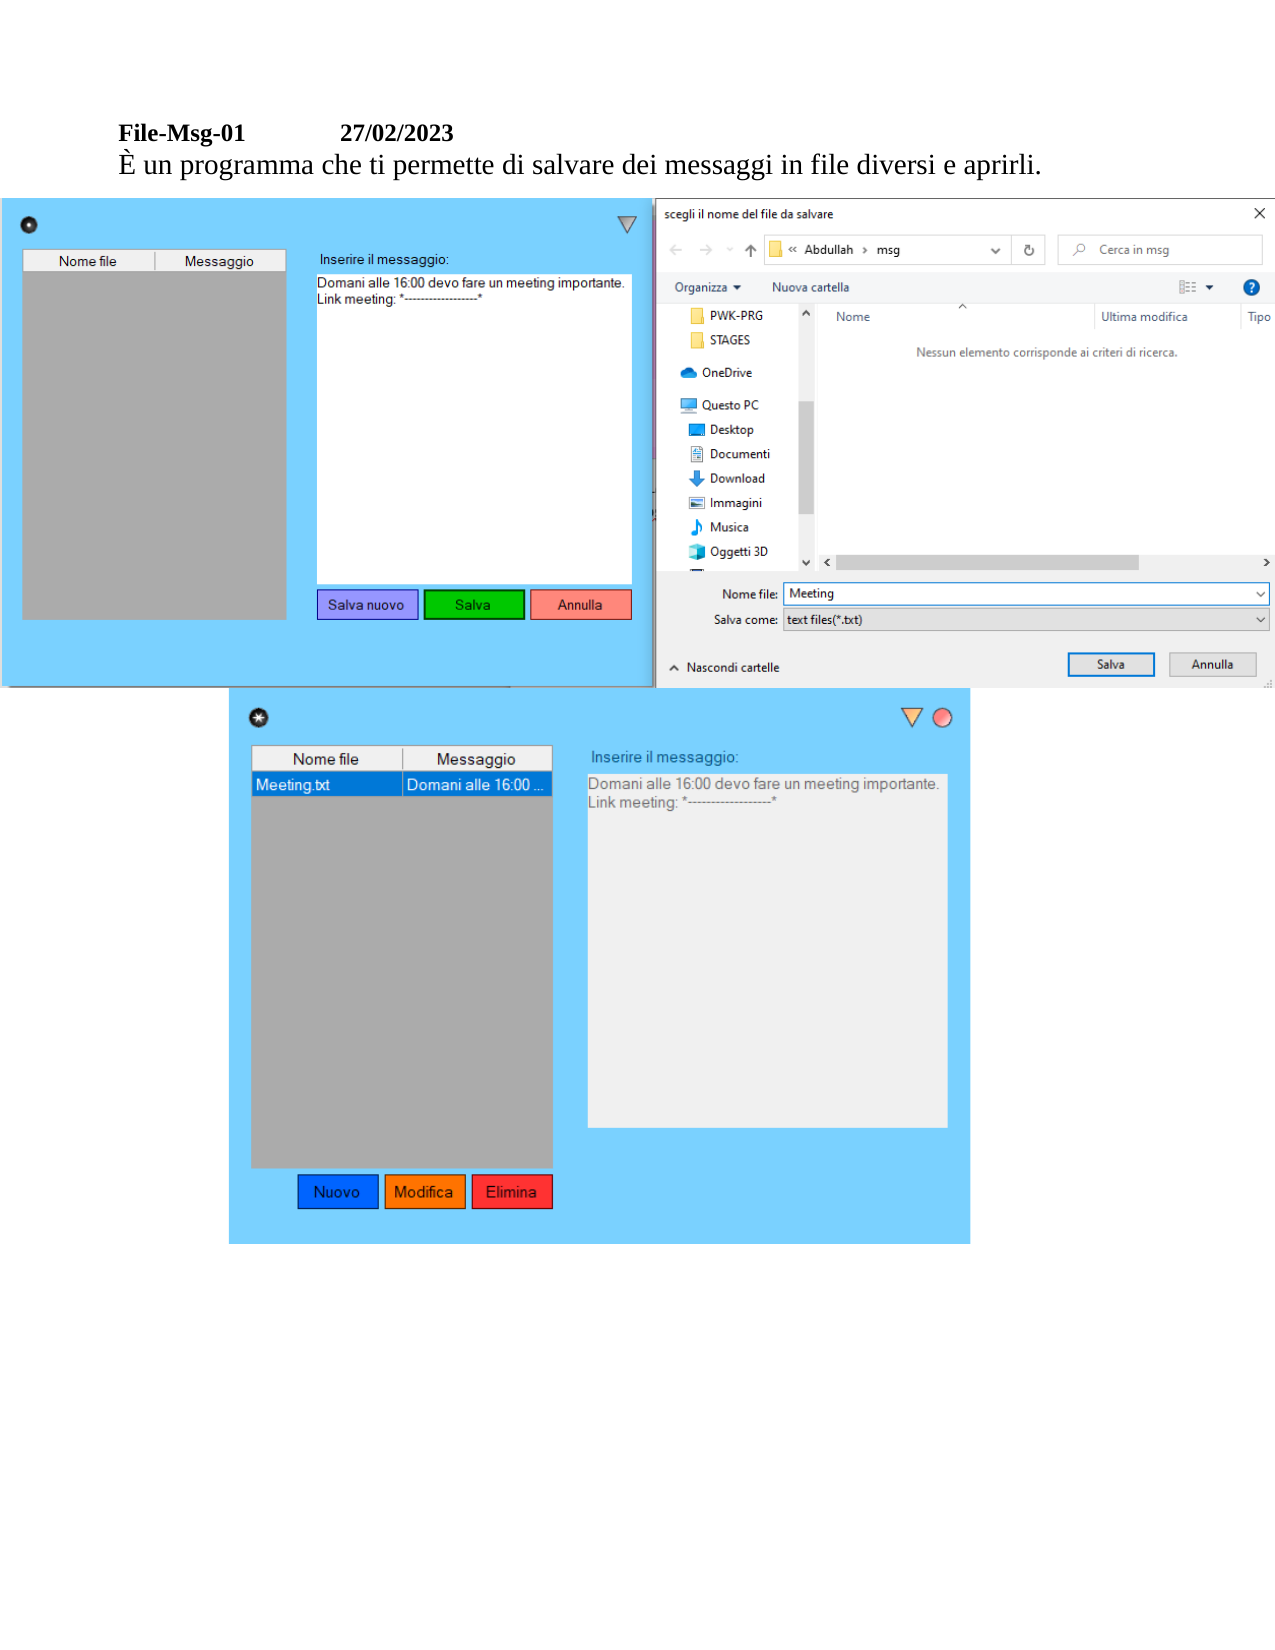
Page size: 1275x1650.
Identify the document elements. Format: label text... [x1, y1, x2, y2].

picture [0, 198, 1275, 1244]
text È un programma che ti permette di salvare dei messaggi in file diversi e aprirli. [118, 147, 1157, 180]
text File-Msg-01 27/02/2023 [118, 118, 1157, 147]
